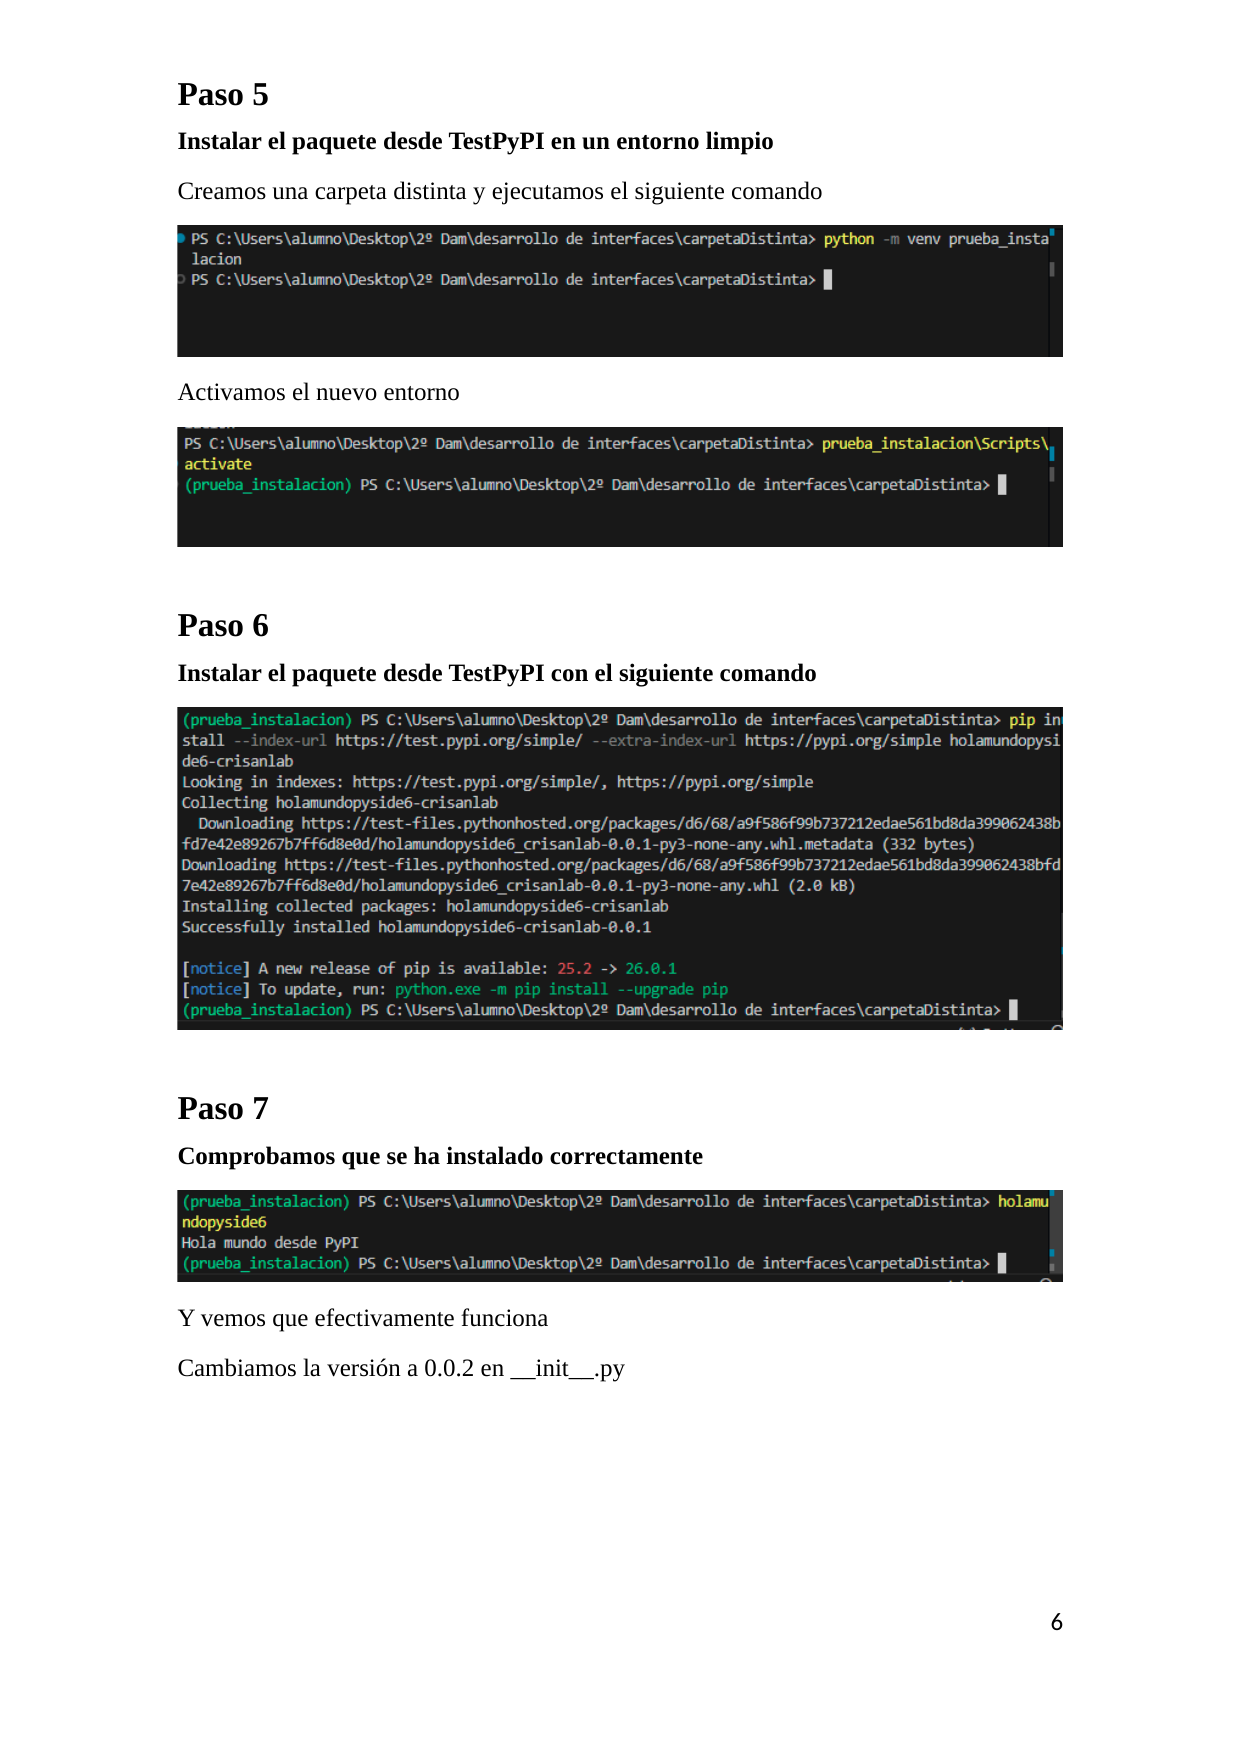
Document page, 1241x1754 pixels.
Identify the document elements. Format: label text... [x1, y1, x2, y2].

text Instalar el paquete desde TestPyPI con el siguiente comando [177, 658, 1063, 686]
text Instalar el paquete desde TestPyPI en un entorno limpio [177, 126, 1063, 155]
text Creamos una carpeta distinta y ejecutamos el siguiente comando [177, 176, 1063, 204]
subtitle Paso 5 [177, 74, 1063, 112]
subtitle Paso 7 [177, 1088, 1063, 1127]
text Y vemos que efectivamente funciona [177, 1303, 1063, 1332]
text Comprobamos que se ha instalado correctamente [177, 1141, 1063, 1169]
text Cambiamos la versión a 0.0.2 en __init__.py [177, 1353, 1063, 1381]
subtitle Paso 6 [177, 605, 1063, 644]
text Activamos el nuevo entorno [177, 377, 1063, 406]
